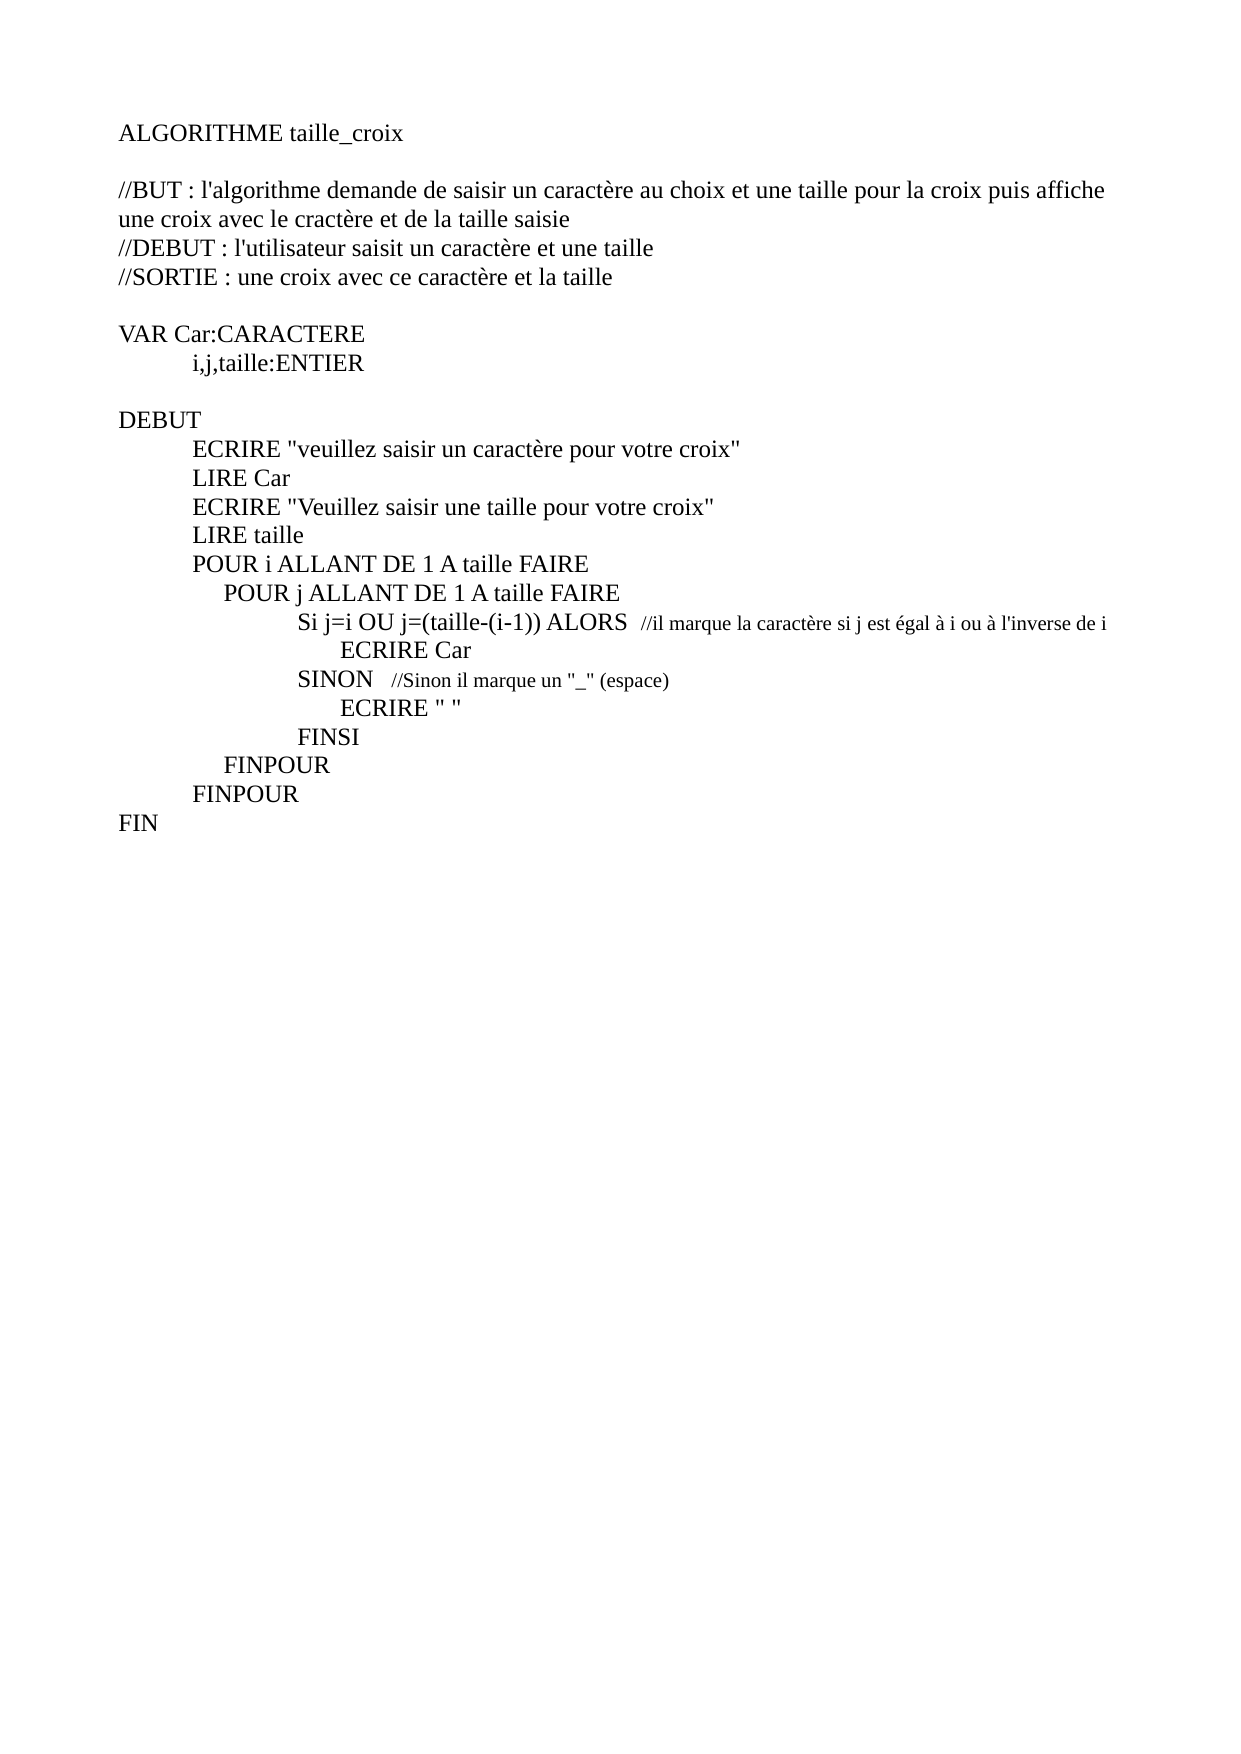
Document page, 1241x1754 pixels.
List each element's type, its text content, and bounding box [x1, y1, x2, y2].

text //BUT : l'algorithme demande de saisir un caractère au choix et une taille pour la croix puis affiche une croix avec le cractère et de la taille saisie [118, 176, 1122, 233]
text POUR i ALLANT DE 1 A taille FAIRE [118, 549, 1122, 578]
text FINPOUR [118, 751, 1122, 779]
text SINON //Sinon il marque un "_" (espace) [118, 664, 1122, 693]
text //DEBUT : l'utilisateur saisit un caractère et une taille [118, 233, 1122, 262]
text ECRIRE "Veuillez saisir une taille pour votre croix" [118, 492, 1122, 521]
text ECRIRE "veuillez saisir un caractère pour votre croix" [118, 434, 1122, 463]
text FIN [118, 808, 1122, 837]
text FINPOUR [118, 779, 1122, 808]
text Si j=i OU j=(taille-(i-1)) ALORS //il marque la caractère si j est égal à i ou à l'inverse de i [118, 607, 1122, 636]
text FINSI [118, 722, 1122, 751]
text //SORTIE : une croix avec ce caractère et la taille [118, 262, 1122, 291]
text i,j,taille:ENTIER [118, 348, 1122, 377]
text ALGORITHME taille_croix [118, 118, 1122, 147]
text LIRE taille [118, 521, 1122, 549]
text VAR Car:CARACTERE [118, 319, 1122, 348]
text LIRE Car [118, 463, 1122, 492]
text ECRIRE Car [118, 636, 1122, 664]
text DEBUT [118, 406, 1122, 434]
text ECRIRE " " [118, 693, 1122, 722]
text POUR j ALLANT DE 1 A taille FAIRE [118, 578, 1122, 607]
